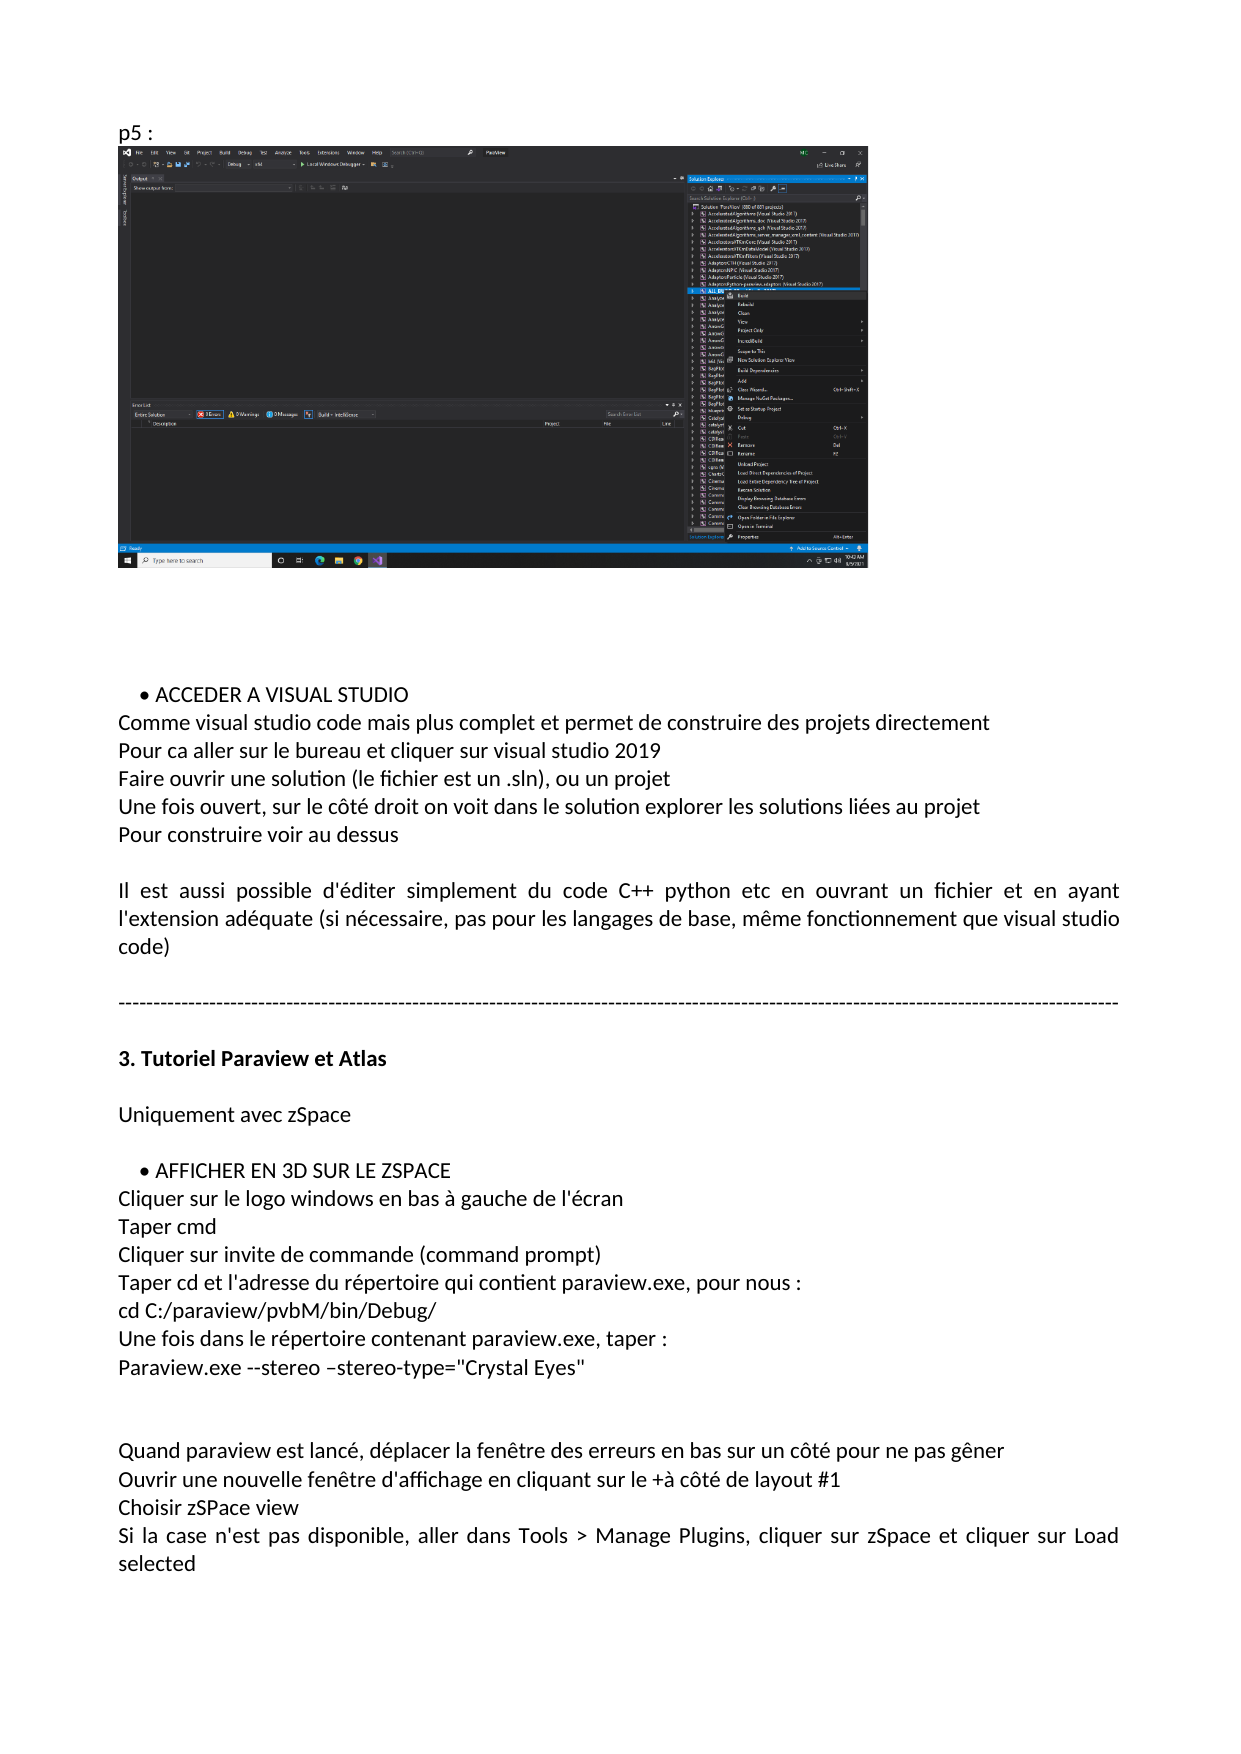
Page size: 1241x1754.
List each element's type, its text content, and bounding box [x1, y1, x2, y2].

text Cliquer sur invite de commande (command prompt) [118, 1241, 1122, 1268]
text Pour ca aller sur le bureau et cliquer sur visual studio 2019 [118, 736, 1122, 764]
text Cliquer sur le logo windows en bas à gauche de l'écran [118, 1184, 1122, 1212]
text Une fois ouvert, sur le côté droit on voit dans le solution explorer les solutions liées au projet [118, 792, 1122, 820]
text Il est aussi possible d'éditer simplement du code C++ python etc en ouvrant un fichier et en ayant l'extension adéquate (si nécessaire, pas pour les langages de base, même fonctionnement que visual studio code) [118, 876, 1122, 960]
text Une fois dans le répertoire contenant paraview.exe, taper : [118, 1324, 1122, 1353]
text Taper cmd [118, 1212, 1122, 1241]
text Ouvrir une nouvelle fenêtre d'affichage en cliquant sur le +à côté de layout #1 [118, 1465, 1122, 1493]
text ----------------------------------------------------------------------------------------------------------------------------------------------- [118, 988, 1122, 1016]
text p5 : [118, 118, 1122, 146]
text Quand paraview est lancé, déplacer la fenêtre des erreurs en bas sur un côté pour ne pas gêner [118, 1437, 1122, 1465]
text Faire ouvrir une solution (le fichier est un .sln), ou un projet [118, 764, 1122, 792]
text Comme visual studio code mais plus complet et permet de construire des projets directement [118, 708, 1122, 736]
text Taper cd et l'adresse du répertoire qui contient paraview.exe, pour nous : [118, 1268, 1122, 1297]
text cd C:/paraview/pvbM/bin/Debug/ [118, 1297, 1122, 1324]
text Paraview.exe --stereo –stereo-type="Crystal Eyes" [118, 1353, 1122, 1381]
text Si la case n'est pas disponible, aller dans Tools > Manage Plugins, cliquer sur zSpace et cliquer sur Load selected [118, 1521, 1122, 1577]
text • AFFICHER EN 3D SUR LE ZSPACE [118, 1156, 1122, 1184]
text 3. Tutoriel Paraview et Atlas [118, 1044, 1122, 1072]
text Pour construire voir au dessus [118, 820, 1122, 848]
text Choisir zSPace view [118, 1493, 1122, 1521]
picture [118, 146, 869, 568]
text Uniquement avec zSpace [118, 1100, 1122, 1128]
text • ACCEDER A VISUAL STUDIO [118, 680, 1122, 708]
